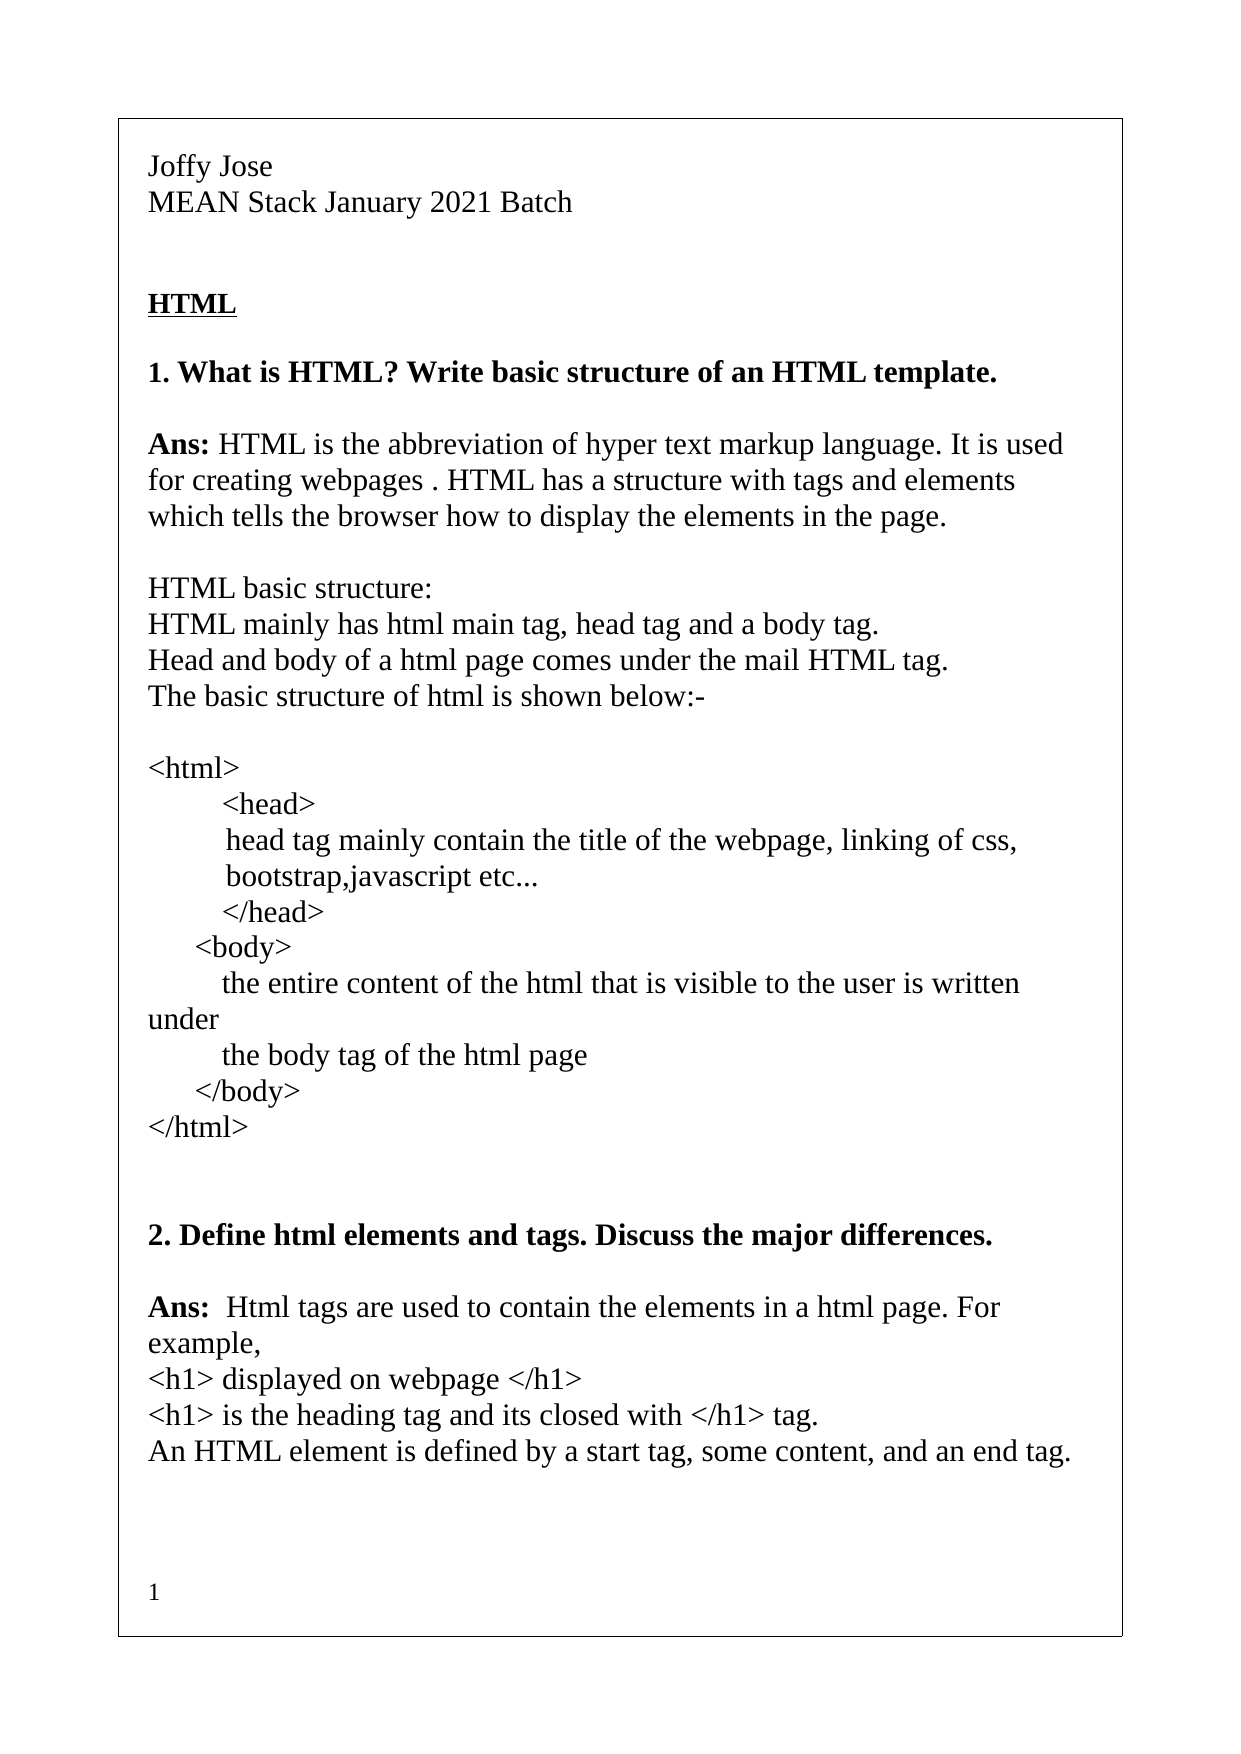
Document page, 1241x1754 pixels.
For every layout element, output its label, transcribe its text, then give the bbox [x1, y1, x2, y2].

text bootstrap,javascript etc... [148, 857, 1092, 893]
text 1. What is HTML? Write basic structure of an HTML template. [148, 354, 1092, 390]
text MEAN Stack January 2021 Batch [148, 184, 1092, 219]
text </head> [148, 893, 1092, 929]
text the body tag of the html page [148, 1037, 1092, 1072]
text head tag mainly contain the title of the webpage, linking of css, [148, 821, 1092, 857]
text HTML basic structure: [148, 569, 1092, 605]
text <body> [148, 929, 1092, 965]
text Joffy Jose [148, 148, 1092, 184]
text Ans: HTML is the abbreviation of hyper text markup language. It is used for creating webpages . HTML has a structure with tags and elements which tells the browser how to display the elements in the page. [148, 426, 1092, 533]
text </html> [148, 1108, 1092, 1144]
text The basic structure of html is shown below:- [148, 677, 1092, 713]
text 2. Define html elements and tags. Discuss the major differences. [148, 1216, 1092, 1252]
text HTML mainly has html main tag, head tag and a body tag. [148, 605, 1092, 641]
text HTML [148, 287, 1092, 320]
text <html> [148, 749, 1092, 785]
text Ans: Html tags are used to contain the elements in a html page. For example, [148, 1288, 1092, 1360]
text Head and body of a html page comes under the mail HTML tag. [148, 641, 1092, 677]
text <head> [148, 785, 1092, 821]
text the entire content of the html that is visible to the user is written under [148, 965, 1092, 1037]
text <h1> is the heading tag and its closed with </h1> tag. [148, 1396, 1092, 1432]
text </body> [148, 1072, 1092, 1108]
text <h1> displayed on webpage </h1> [148, 1360, 1092, 1396]
text An HTML element is defined by a start tag, some content, and an end tag. [148, 1432, 1092, 1468]
